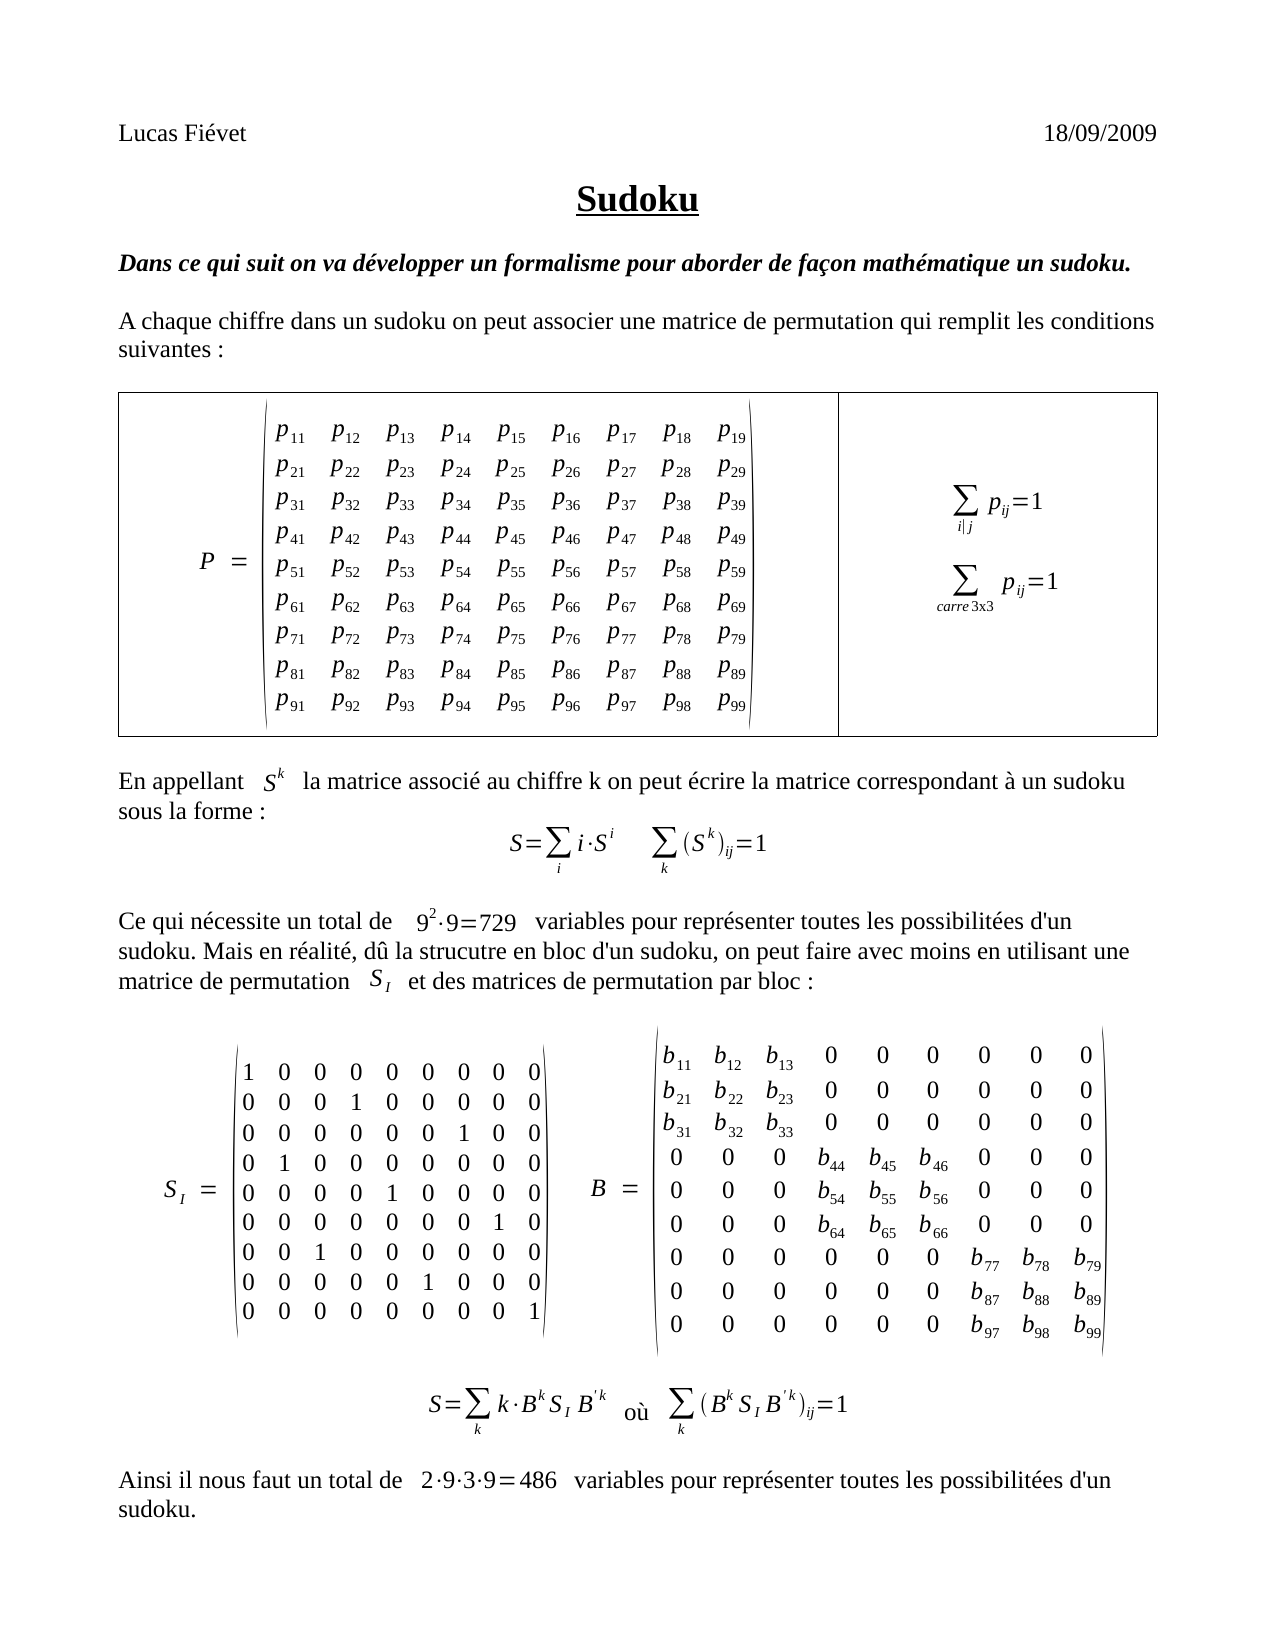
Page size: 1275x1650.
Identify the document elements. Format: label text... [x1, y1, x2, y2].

table_header [119, 393, 838, 736]
text A chaque chiffre dans un sudoku on peut associer une matrice de permutation qui remplit les conditions suivantes : [118, 306, 1157, 363]
table_header [839, 393, 1157, 736]
text où [118, 1386, 1157, 1437]
text Ainsi il nous faut un total devariables pour représenter toutes les possibilitées d'un sudoku. [118, 1466, 1157, 1523]
text En appellantla matrice associé au chiffre k on peut écrire la matrice correspondant à un sudoku sous la forme : [118, 765, 1157, 825]
text Ce qui nécessite un total de variables pour représenter toutes les possibilitées d'un sudoku. Mais en réalité, dû la strucutre en bloc d'un sudoku, on peut faire avec moins en utilisant une matrice de permutationet des matrices de permutation par bloc : [118, 904, 1157, 996]
text Dans ce qui suit on va développer un formalisme pour aborder de façon mathématique un sudoku. [118, 248, 1157, 277]
text Sudoku [118, 176, 1157, 219]
